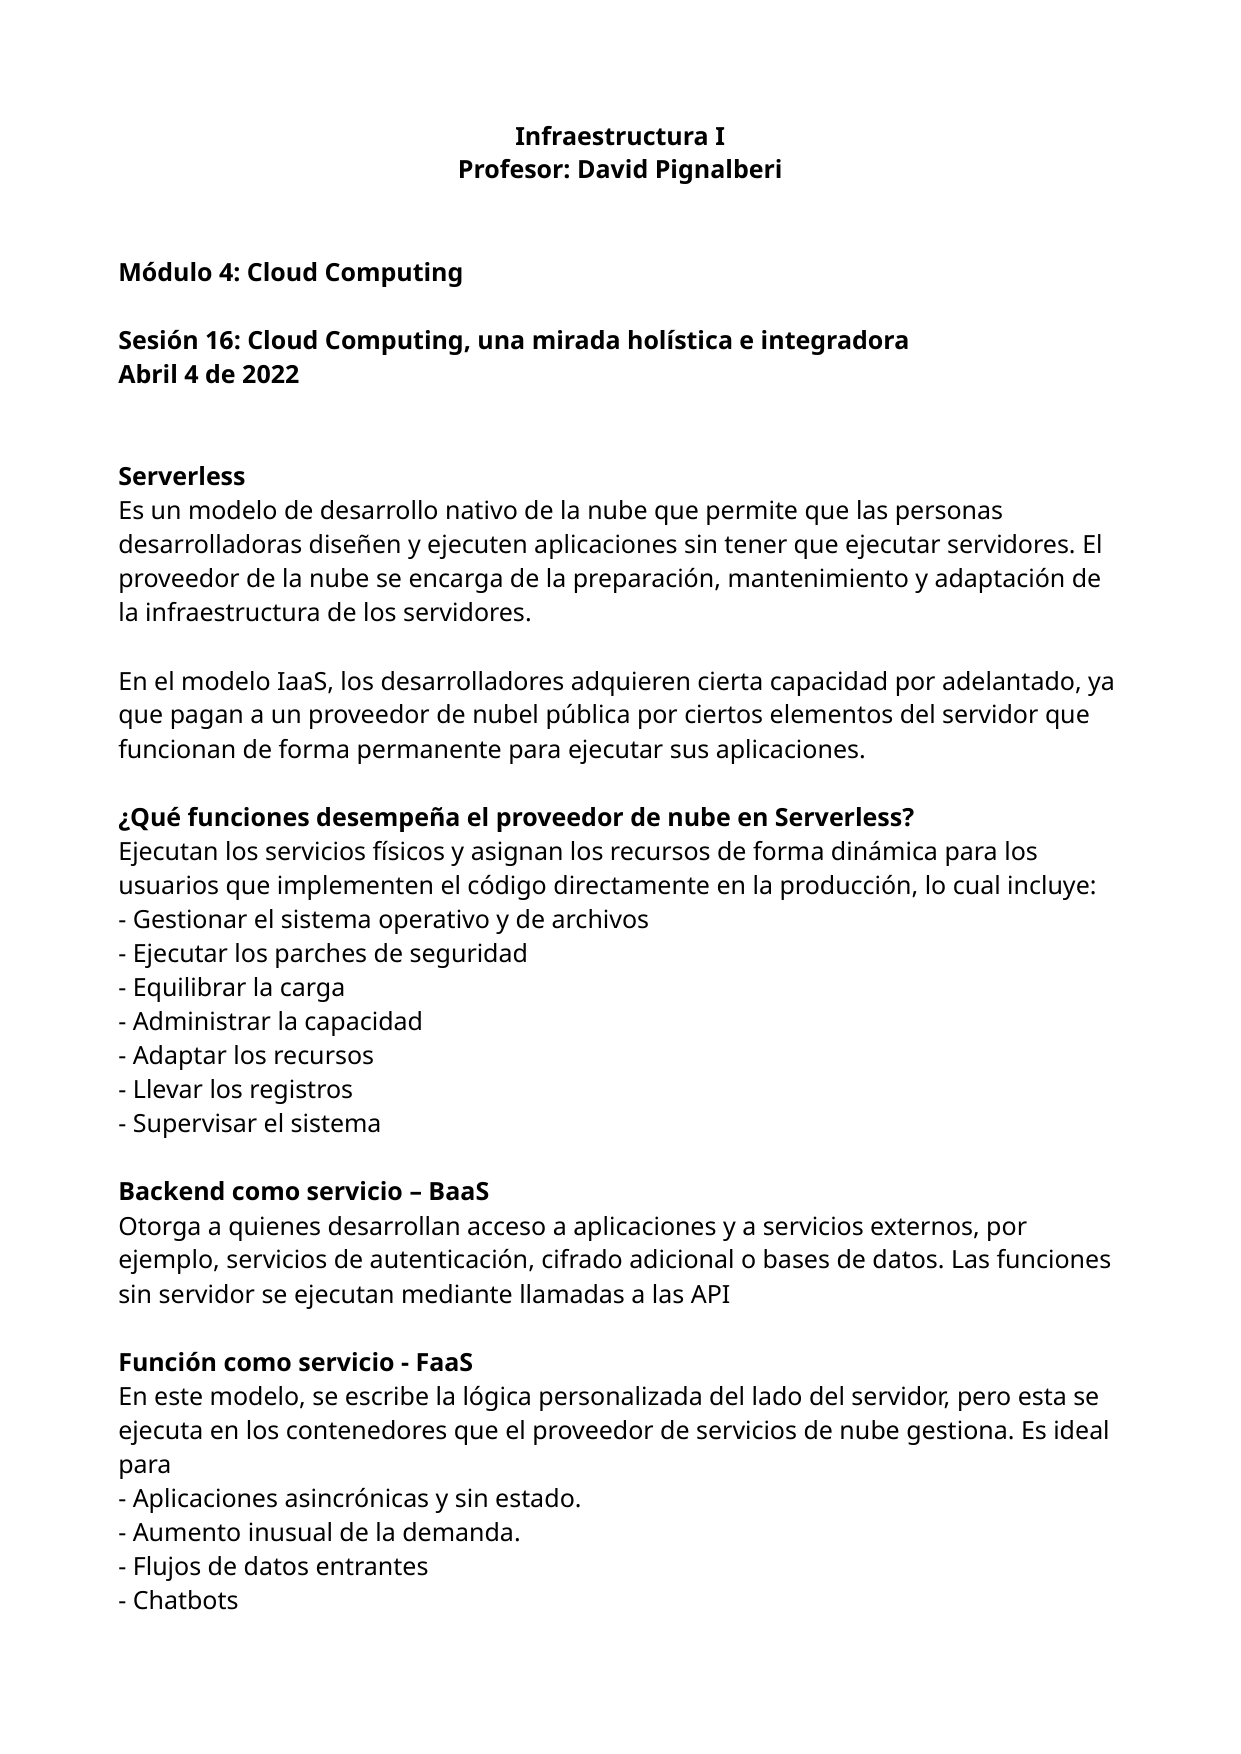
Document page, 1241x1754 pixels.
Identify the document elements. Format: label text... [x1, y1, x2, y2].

text Es un modelo de desarrollo nativo de la nube que permite que las personas desarrolladoras diseñen y ejecuten aplicaciones sin tener que ejecutar servidores. El proveedor de la nube se encarga de la preparación, mantenimiento y adaptación de la infraestructura de los servidores. [118, 493, 1122, 629]
text Profesor: David Pignalberi [118, 152, 1122, 186]
text - Flujos de datos entrantes [118, 1549, 1122, 1583]
text - Adaptar los recursos [118, 1038, 1122, 1072]
text - Administrar la capacidad [118, 1004, 1122, 1038]
text Función como servicio - FaaS [118, 1344, 1122, 1378]
text - Equilibrar la carga [118, 970, 1122, 1004]
text Sesión 16: Cloud Computing, una mirada holística e integradora [118, 322, 1122, 357]
text - Supervisar el sistema [118, 1106, 1122, 1140]
text ¿Qué funciones desempeña el proveedor de nube en Serverless? [118, 799, 1122, 833]
text Infraestructura I [118, 118, 1122, 152]
text Abril 4 de 2022 [118, 357, 1122, 391]
text En este modelo, se escribe la lógica personalizada del lado del servidor, pero esta se ejecuta en los contenedores que el proveedor de servicios de nube gestiona. Es ideal para [118, 1378, 1122, 1481]
text Serverless [118, 459, 1122, 493]
text - Gestionar el sistema operativo y de archivos [118, 902, 1122, 936]
text Backend como servicio – BaaS [118, 1174, 1122, 1208]
text - Chatbots [118, 1583, 1122, 1617]
text - Ejecutar los parches de seguridad [118, 936, 1122, 970]
text Ejecutan los servicios físicos y asignan los recursos de forma dinámica para los usuarios que implementen el código directamente en la producción, lo cual incluye: [118, 833, 1122, 902]
text Otorga a quienes desarrollan acceso a aplicaciones y a servicios externos, por ejemplo, servicios de autenticación, cifrado adicional o bases de datos. Las funciones sin servidor se ejecutan mediante llamadas a las API [118, 1208, 1122, 1310]
text - Llevar los registros [118, 1072, 1122, 1106]
text En el modelo IaaS, los desarrolladores adquieren cierta capacidad por adelantado, ya que pagan a un proveedor de nubel pública por ciertos elementos del servidor que funcionan de forma permanente para ejecutar sus aplicaciones. [118, 663, 1122, 765]
text - Aplicaciones asincrónicas y sin estado. [118, 1481, 1122, 1515]
text Módulo 4: Cloud Computing [118, 254, 1122, 288]
text - Aumento inusual de la demanda. [118, 1515, 1122, 1549]
